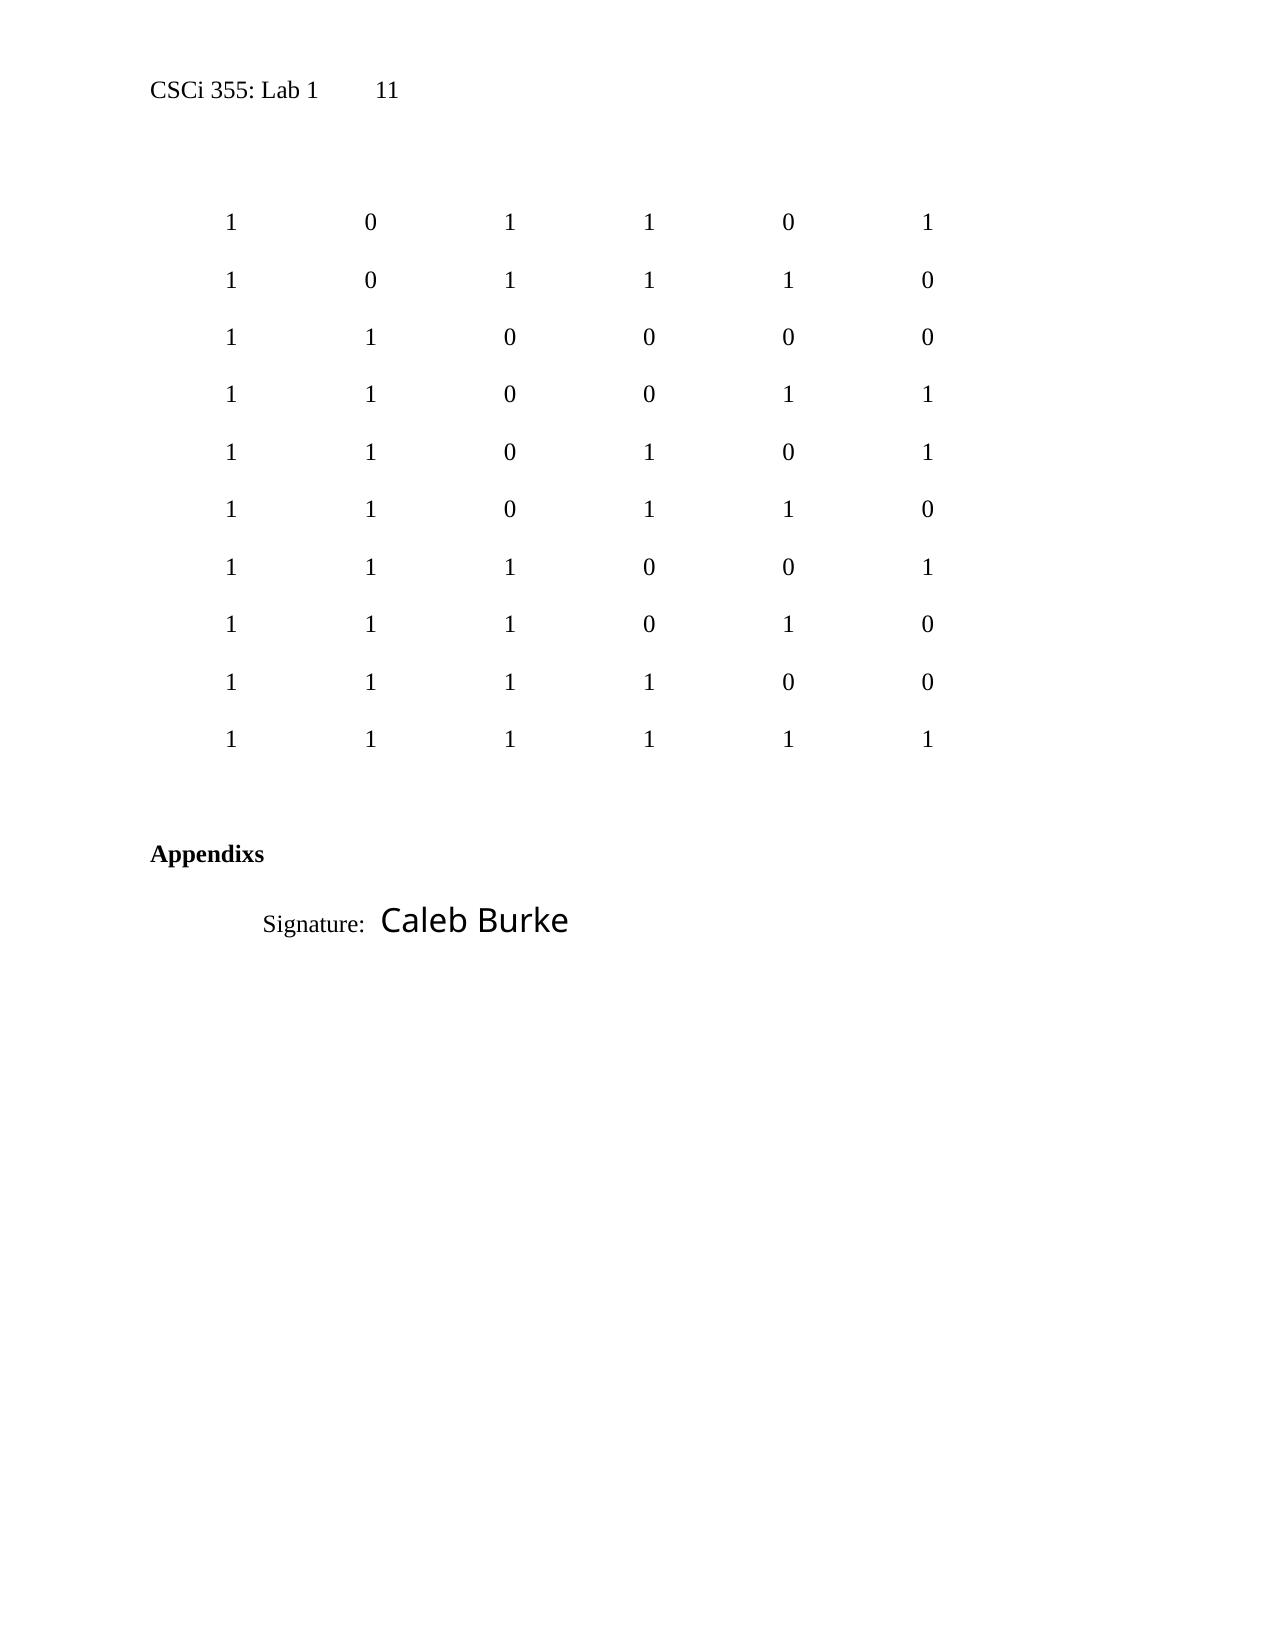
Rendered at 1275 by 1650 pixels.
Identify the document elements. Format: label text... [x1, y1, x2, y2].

table_cell 0 [429, 437, 568, 494]
table_cell [150, 150, 289, 207]
table_cell 1 [289, 667, 428, 724]
table_cell 1 [568, 437, 707, 494]
table_cell 1 [150, 322, 289, 379]
table_cell 1 [429, 552, 568, 609]
table_cell 1 [289, 437, 428, 494]
table_cell 1 [846, 724, 1125, 781]
table_cell 0 [429, 380, 568, 437]
table_cell 1 [150, 208, 289, 265]
table_cell 1 [568, 494, 707, 552]
table_cell 1 [568, 265, 707, 322]
table_cell 0 [846, 494, 1125, 552]
table_cell 1 [150, 724, 289, 781]
table_cell [429, 150, 568, 207]
table_cell 0 [707, 208, 846, 265]
table_cell 1 [707, 724, 846, 781]
table_cell 1 [289, 724, 428, 781]
table_cell [289, 150, 428, 207]
table_cell 1 [846, 437, 1125, 494]
table_cell 1 [429, 265, 568, 322]
table_cell 1 [150, 494, 289, 552]
table_cell 1 [707, 494, 846, 552]
table_cell 1 [846, 552, 1125, 609]
table_cell 0 [568, 552, 707, 609]
table_cell 1 [568, 724, 707, 781]
table_cell 1 [429, 609, 568, 667]
table_cell 1 [429, 724, 568, 781]
table_cell 1 [150, 265, 289, 322]
table_cell 1 [289, 322, 428, 379]
table_cell 1 [707, 380, 846, 437]
table_cell 0 [289, 265, 428, 322]
table_cell 1 [289, 494, 428, 552]
table_cell 0 [707, 552, 846, 609]
table_cell [707, 150, 846, 207]
table_cell 1 [707, 609, 846, 667]
table_cell 1 [150, 552, 289, 609]
table_cell 1 [289, 552, 428, 609]
subtitle Appendixs [150, 839, 1125, 868]
table_cell 1 [289, 609, 428, 667]
text Signature: Caleb Burke [262, 896, 1125, 942]
table_cell 0 [846, 322, 1125, 379]
table_cell 0 [846, 265, 1125, 322]
table_cell 1 [150, 609, 289, 667]
table_cell [846, 150, 1125, 207]
table_cell 0 [707, 322, 846, 379]
table_cell 1 [568, 208, 707, 265]
table_cell 1 [150, 667, 289, 724]
table_cell 0 [568, 380, 707, 437]
table_cell 0 [707, 437, 846, 494]
table_cell 0 [707, 667, 846, 724]
table_cell 0 [429, 494, 568, 552]
table_cell 0 [846, 609, 1125, 667]
table_cell 0 [568, 609, 707, 667]
table_cell 0 [568, 322, 707, 379]
table_cell 0 [846, 667, 1125, 724]
table_cell 1 [150, 437, 289, 494]
table_cell 1 [429, 667, 568, 724]
table_cell 1 [150, 380, 289, 437]
table_cell 0 [429, 322, 568, 379]
table_cell 1 [429, 208, 568, 265]
table_cell 0 [289, 208, 428, 265]
table_cell 1 [707, 265, 846, 322]
table_cell 1 [289, 380, 428, 437]
table_cell 1 [846, 380, 1125, 437]
table_cell 1 [846, 208, 1125, 265]
table_cell [568, 150, 707, 207]
table_cell 1 [568, 667, 707, 724]
